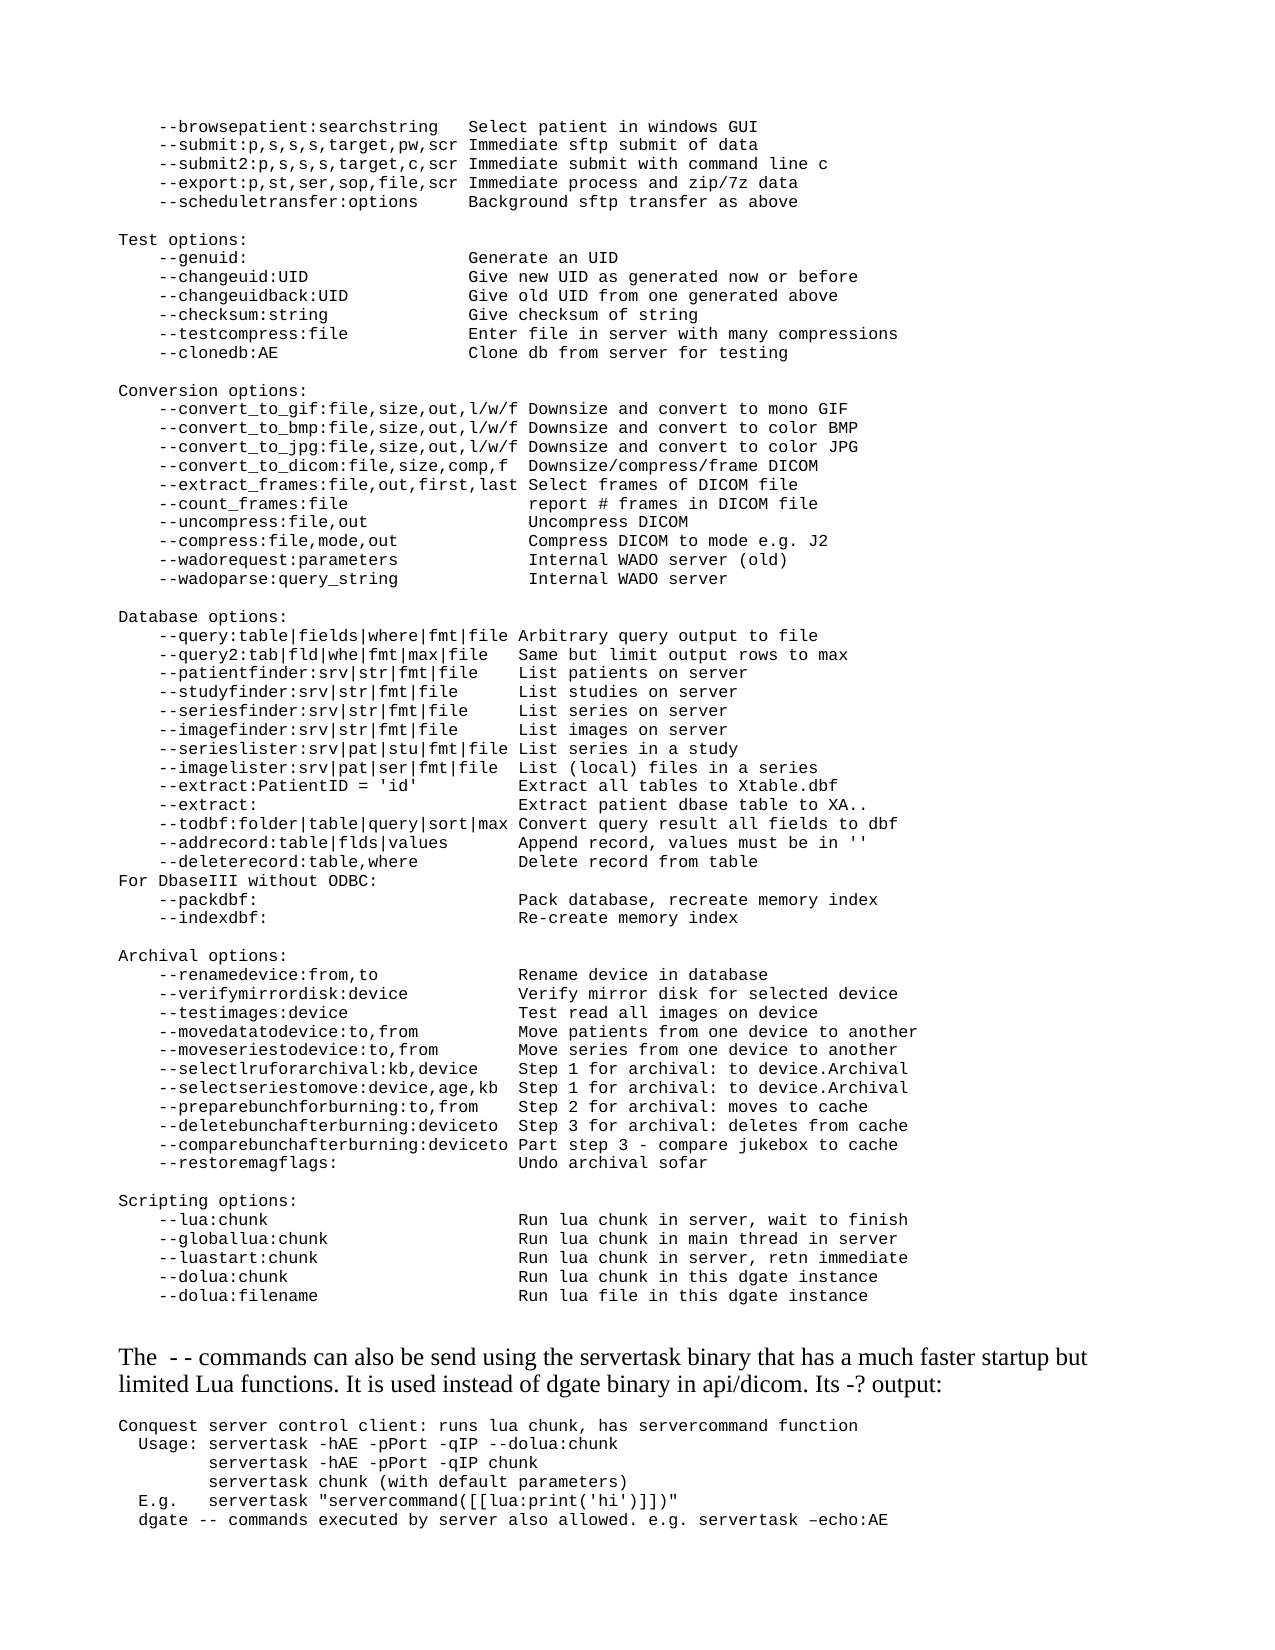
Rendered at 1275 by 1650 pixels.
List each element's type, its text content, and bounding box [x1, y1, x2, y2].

text --indexdbf: Re-create memory index [118, 910, 1157, 929]
text --movedatatodevice:to,from Move patients from one device to another [118, 1023, 1157, 1042]
text For DbaseIII without ODBC: [118, 872, 1157, 891]
text dgate -- commands executed by server also allowed. e.g. servertask –echo:AE [118, 1511, 1157, 1530]
text --export:p,st,ser,sop,file,scr Immediate process and zip/7z data [118, 175, 1157, 193]
text --patientfinder:srv|str|fmt|file List patients on server [118, 665, 1157, 684]
text --testcompress:file Enter file in server with many compressions [118, 326, 1157, 344]
text --dolua:filename Run lua file in this dgate instance [118, 1287, 1157, 1306]
text --imagefinder:srv|str|fmt|file List images on server [118, 721, 1157, 740]
text --query2:tab|fld|whe|fmt|max|file Same but limit output rows to max [118, 646, 1157, 665]
text --convert_to_bmp:file,size,out,l/w/f Downsize and convert to color BMP [118, 420, 1157, 439]
text --convert_to_jpg:file,size,out,l/w/f Downsize and convert to color JPG [118, 439, 1157, 457]
text --extract: Extract patient dbase table to XA.. [118, 797, 1157, 816]
text --luastart:chunk Run lua chunk in server, retn immediate [118, 1249, 1157, 1268]
text --wadorequest:parameters Internal WADO server (old) [118, 552, 1157, 571]
text --submit:p,s,s,s,target,pw,scr Immediate sftp submit of data [118, 137, 1157, 156]
text --genuid: Generate an UID [118, 250, 1157, 269]
text The - - commands can also be send using the servertask binary that has a much faster startup but limited Lua functions. It is used instead of dgate binary in api/dicom. Its -? output: [118, 1343, 1157, 1398]
text --studyfinder:srv|str|fmt|file List studies on server [118, 684, 1157, 703]
text --restoremagflags: Undo archival sofar [118, 1155, 1157, 1174]
text --count_frames:file report # frames in DICOM file [118, 495, 1157, 514]
text --changeuidback:UID Give old UID from one generated above [118, 288, 1157, 307]
text E.g. servertask "servercommand([[lua:print('hi')]])" [118, 1492, 1157, 1511]
text Test options: [118, 231, 1157, 250]
text --compress:file,mode,out Compress DICOM to mode e.g. J2 [118, 533, 1157, 552]
text servertask chunk (with default parameters) [118, 1474, 1157, 1492]
text --serieslister:srv|pat|stu|fmt|file List series in a study [118, 740, 1157, 759]
text --seriesfinder:srv|str|fmt|file List series on server [118, 703, 1157, 721]
text --lua:chunk Run lua chunk in server, wait to finish [118, 1212, 1157, 1231]
text --testimages:device Test read all images on device [118, 1004, 1157, 1023]
text --deletebunchafterburning:deviceto Step 3 for archival: deletes from cache [118, 1117, 1157, 1136]
text --globallua:chunk Run lua chunk in main thread in server [118, 1231, 1157, 1249]
text --extract:PatientID = 'id' Extract all tables to Xtable.dbf [118, 778, 1157, 797]
text --query:table|fields|where|fmt|file Arbitrary query output to file [118, 627, 1157, 646]
text --checksum:string Give checksum of string [118, 307, 1157, 326]
text --dolua:chunk Run lua chunk in this dgate instance [118, 1268, 1157, 1287]
text --wadoparse:query_string Internal WADO server [118, 571, 1157, 589]
text --scheduletransfer:options Background sftp transfer as above [118, 193, 1157, 212]
text --preparebunchforburning:to,from Step 2 for archival: moves to cache [118, 1098, 1157, 1117]
text Conversion options: [118, 382, 1157, 401]
text Conquest server control client: runs lua chunk, has servercommand function [118, 1417, 1157, 1436]
text --selectlruforarchival:kb,device Step 1 for archival: to device.Archival [118, 1061, 1157, 1080]
text servertask -hAE -pPort -qIP chunk [118, 1455, 1157, 1474]
text --extract_frames:file,out,first,last Select frames of DICOM file [118, 476, 1157, 495]
text --browsepatient:searchstring Select patient in windows GUI [118, 118, 1157, 137]
text Scripting options: [118, 1193, 1157, 1212]
text --selectseriestomove:device,age,kb Step 1 for archival: to device.Archival [118, 1080, 1157, 1098]
text --changeuid:UID Give new UID as generated now or before [118, 269, 1157, 288]
text Usage: servertask -hAE -pPort -qIP --dolua:chunk [118, 1436, 1157, 1455]
text Database options: [118, 608, 1157, 627]
text --verifymirrordisk:device Verify mirror disk for selected device [118, 985, 1157, 1004]
text --comparebunchafterburning:deviceto Part step 3 - compare jukebox to cache [118, 1136, 1157, 1155]
text --packdbf: Pack database, recreate memory index [118, 891, 1157, 910]
text --submit2:p,s,s,s,target,c,scr Immediate submit with command line c [118, 156, 1157, 175]
text --convert_to_dicom:file,size,comp,f Downsize/compress/frame DICOM [118, 457, 1157, 476]
text --addrecord:table|flds|values Append record, values must be in '' [118, 834, 1157, 853]
text --imagelister:srv|pat|ser|fmt|file List (local) files in a series [118, 759, 1157, 778]
text --convert_to_gif:file,size,out,l/w/f Downsize and convert to mono GIF [118, 401, 1157, 420]
text --todbf:folder|table|query|sort|max Convert query result all fields to dbf [118, 816, 1157, 834]
text --uncompress:file,out Uncompress DICOM [118, 514, 1157, 533]
text --renamedevice:from,to Rename device in database [118, 967, 1157, 985]
text --deleterecord:table,where Delete record from table [118, 853, 1157, 872]
text --moveseriestodevice:to,from Move series from one device to another [118, 1042, 1157, 1061]
text --clonedb:AE Clone db from server for testing [118, 344, 1157, 363]
text Archival options: [118, 948, 1157, 967]
